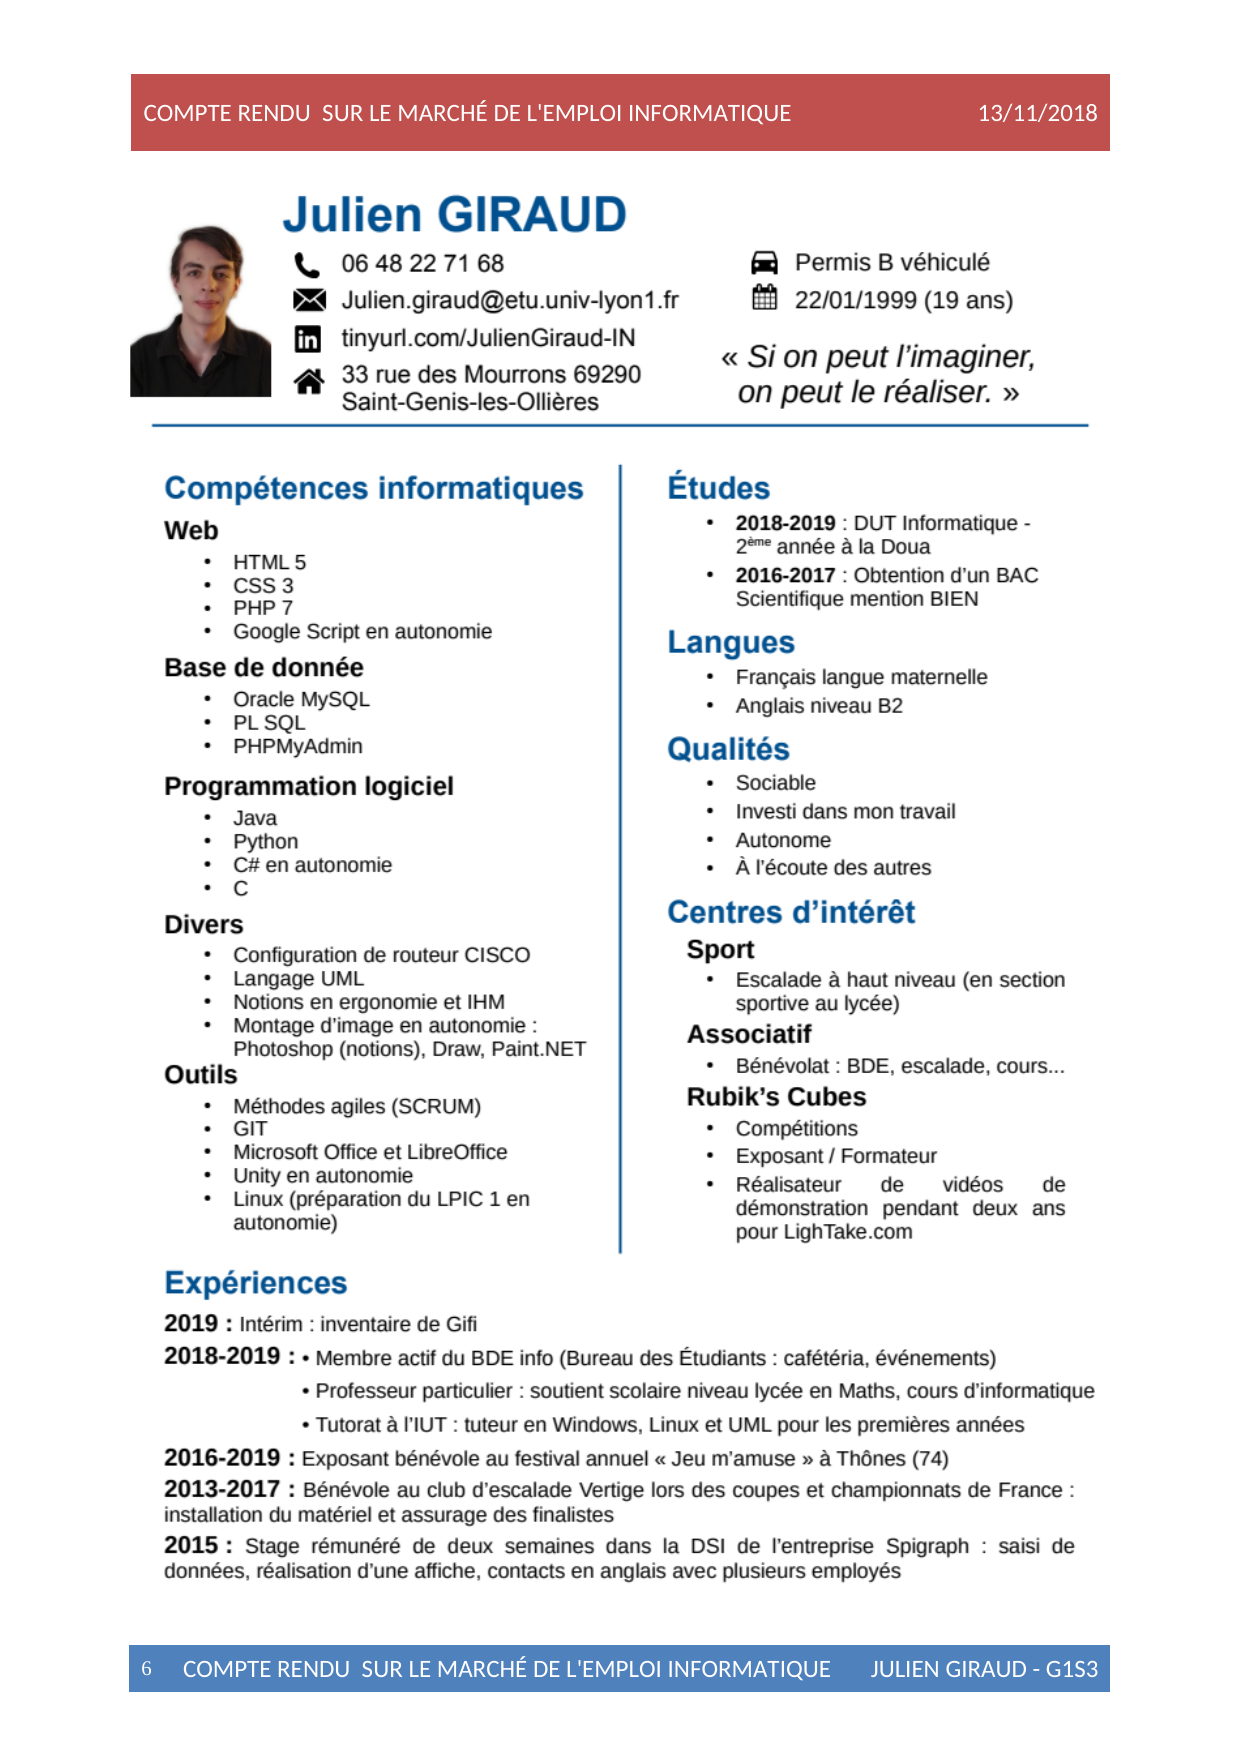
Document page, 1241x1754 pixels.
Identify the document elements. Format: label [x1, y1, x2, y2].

picture [103, 175, 1138, 1638]
